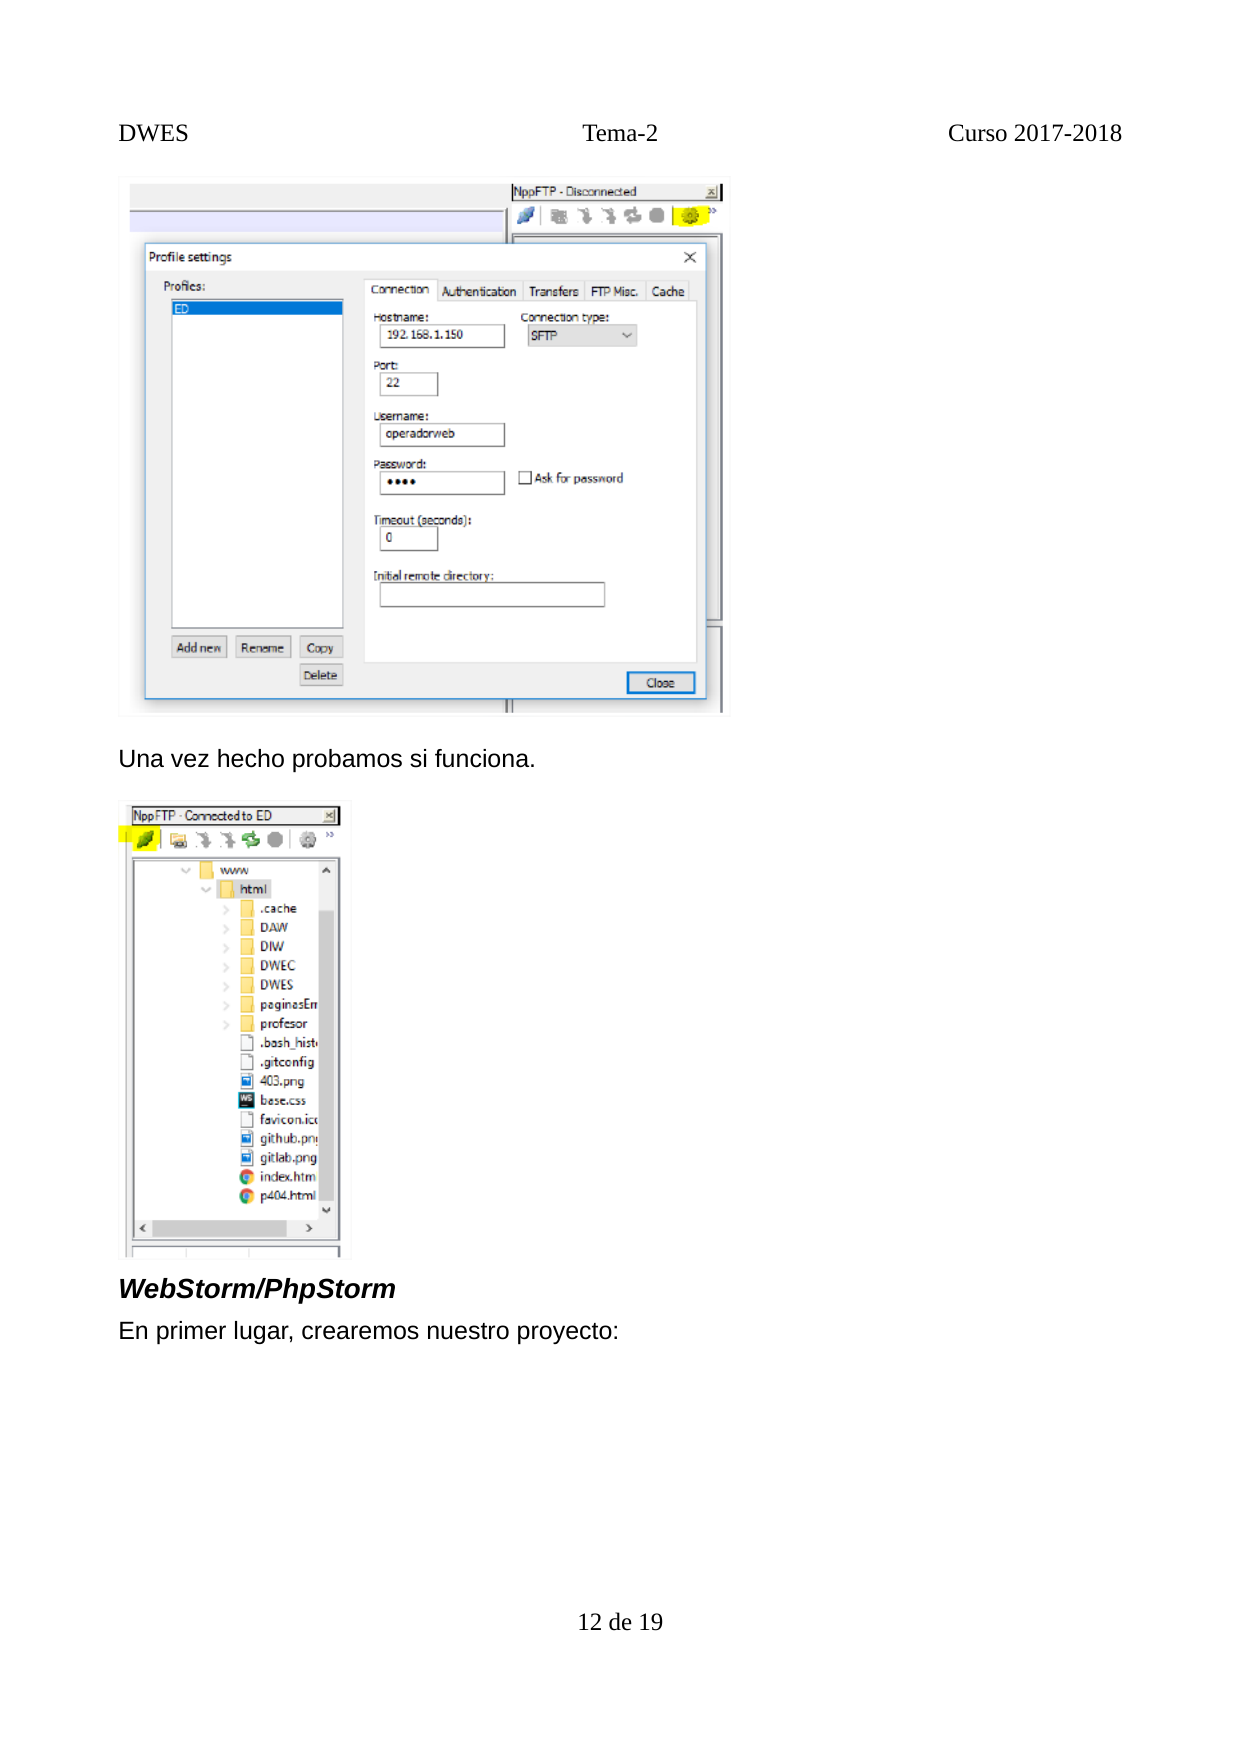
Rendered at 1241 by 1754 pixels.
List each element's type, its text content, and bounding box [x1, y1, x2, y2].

text Una vez hecho probamos si funciona. [118, 744, 1122, 773]
picture [118, 176, 731, 717]
picture [118, 800, 352, 1260]
subtitle WebStorm/PhpStorm [118, 1272, 1122, 1304]
text En primer lugar, crearemos nuestro proyecto: [118, 1316, 1122, 1345]
